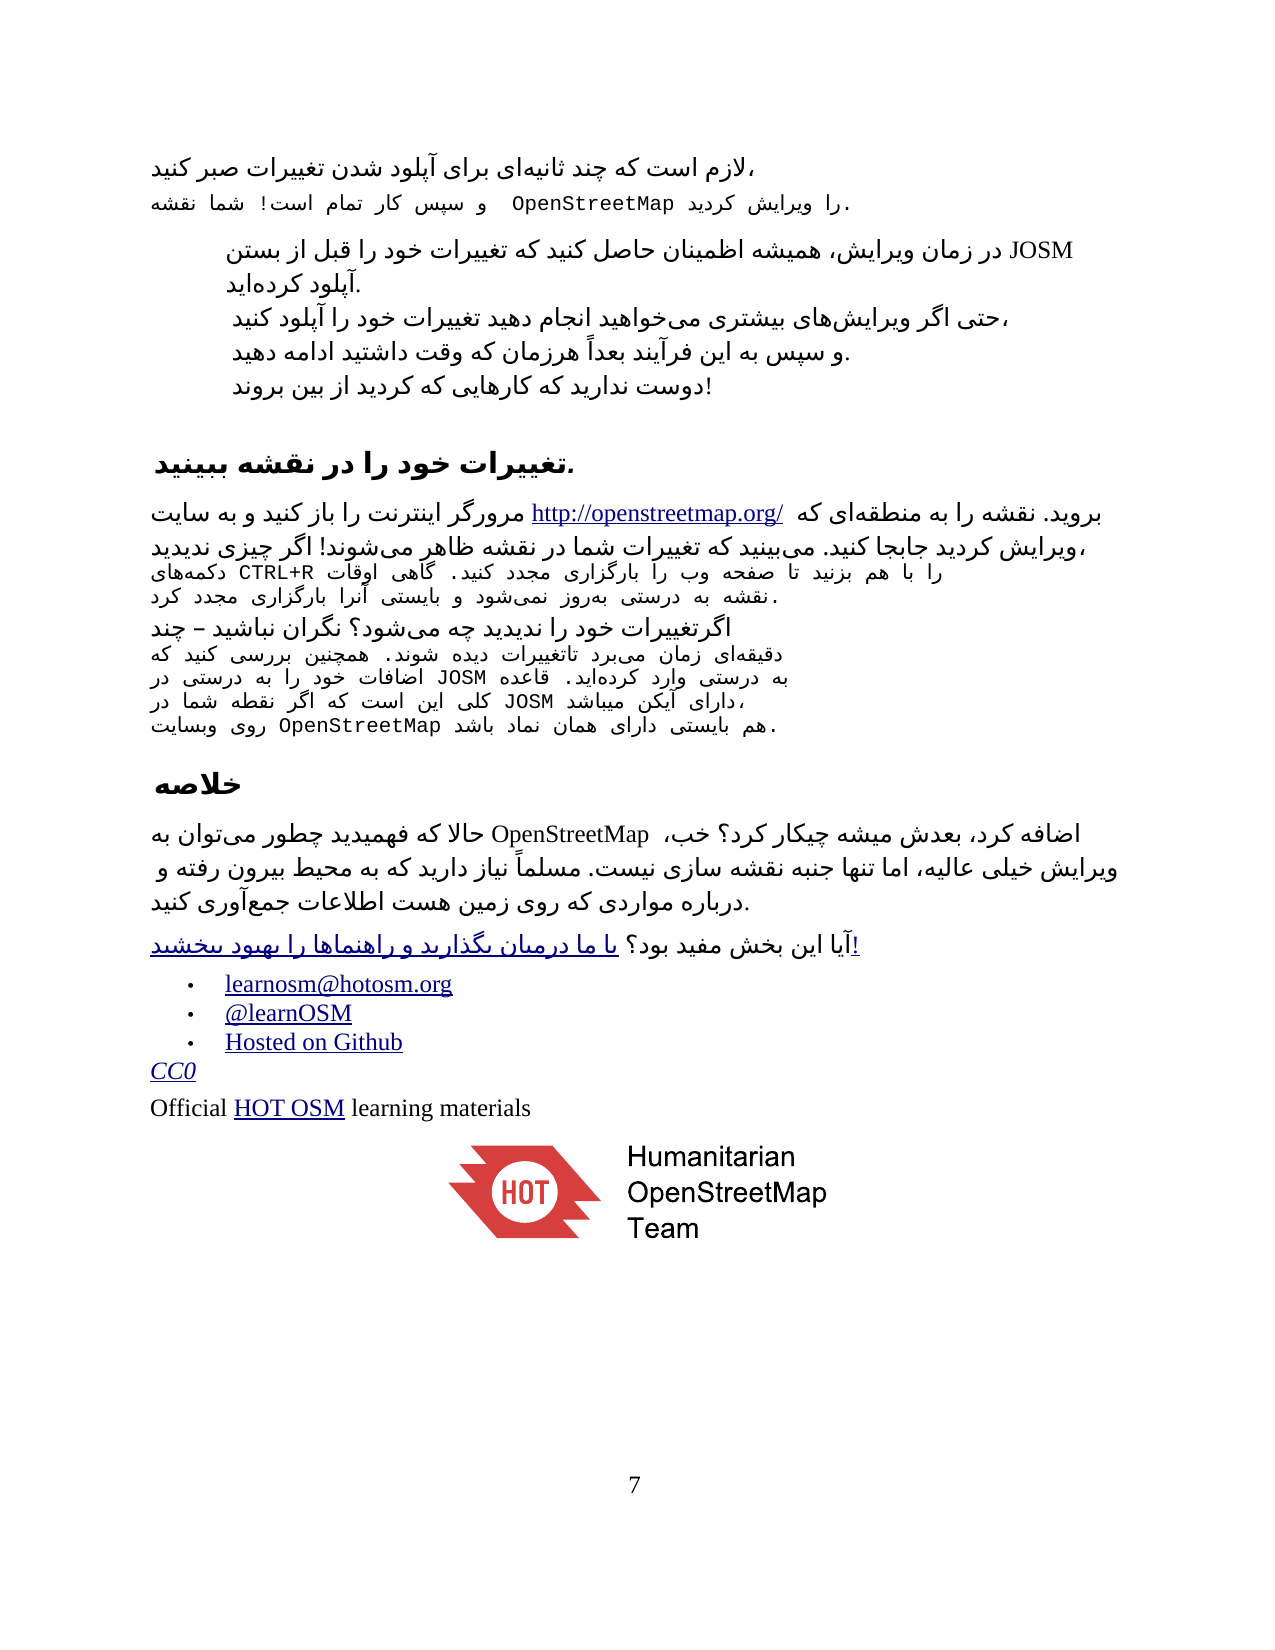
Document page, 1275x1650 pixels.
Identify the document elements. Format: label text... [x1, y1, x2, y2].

text کلی این است که اگر نقطه شما در JOSM دارای آیکن میباشد، [150, 691, 1125, 714]
text مرورگر اینترنت را باز کنید و به سایت http://openstreetmap.org/ بروید. نقشه را به منطقه‌ای که ویرایش کردید جابجا کنید. می‌بینید که تغییرات شما در نقشه ظاهر می‌شوند! اگر چیزی ندیدید، [150, 494, 1125, 562]
text در زمان ویرایش، همیشه اظمینان حاصل کنید که تغییرات خود را قبل از بستن JOSM آپلود کرده‌اید. حتی اگر ویرایش‌های بیشتری می‌خواهید انجام دهید تغییرات خود را آپلود کنید، و سپس به این فرآیند بعداً هرزمان که وقت داشتید ادامه دهید. دوست ندارید که کارهایی که کردید از بین بروند! [225, 232, 1125, 402]
subtitle خلاصه [150, 763, 1125, 803]
text و سپس کار تمام است! شما نقشه OpenStreetMap را ویرایش کردید. [150, 193, 1125, 217]
text آیا این بخش مفید بود؟ با ما درمیان بگذارید و راهنماها را بهبود ببخشید! [150, 927, 1125, 961]
subtitle تغییرات خود را در نقشه ببینید. [150, 442, 1125, 482]
text دقیقه‌ای زمان می‌برد تاتغییرات دیده شوند. همچنین بررسی کنید که [150, 644, 1125, 667]
text CC0 [150, 1056, 1125, 1084]
text نقشه به درستی به‌روز نمی‌شود و بایستی آنرا بارگزاری مجدد کرد. [150, 586, 1125, 609]
text روی وبسایت OpenStreetMap هم بایستی دارای همان نماد باشد. [150, 714, 1125, 738]
text اگرتغییرات خود را ندیدید چه می‌شود؟ نگران نباشید – چند [150, 609, 1125, 644]
text حالا که فهمیدید چطور می‌توان به OpenStreetMap اضافه کرد، بعدش میشه چیکار کرد؟ خب، ویرایش خیلی عالیه، اما تنها جنبه نقشه سازی نیست. مسلماً نیاز دارید که به محیط بیرون رفته و درباره مواردی که روی زمین هست اطلاعات جمع‌آوری کنید. [150, 815, 1125, 918]
text Official HOT OSM learning materials [150, 1093, 1125, 1122]
text اضافات خود را به درستی در JOSM به درستی وارد کرده‌اید. قاعده [150, 667, 1125, 691]
text لازم است که چند ثانیه‌ای برای آپلود شدن تغییرات صبر کنید، [150, 150, 1125, 184]
list Hosted on Github [187, 1027, 1125, 1056]
list @learnOSM [187, 998, 1125, 1027]
text دکمه‌های CTRL+R را با هم بزنید تا صفحه وب را بارگزاری مجدد کنید. گاهی اوقات [150, 562, 1125, 586]
list learnosm@hotosm.org [187, 969, 1125, 998]
